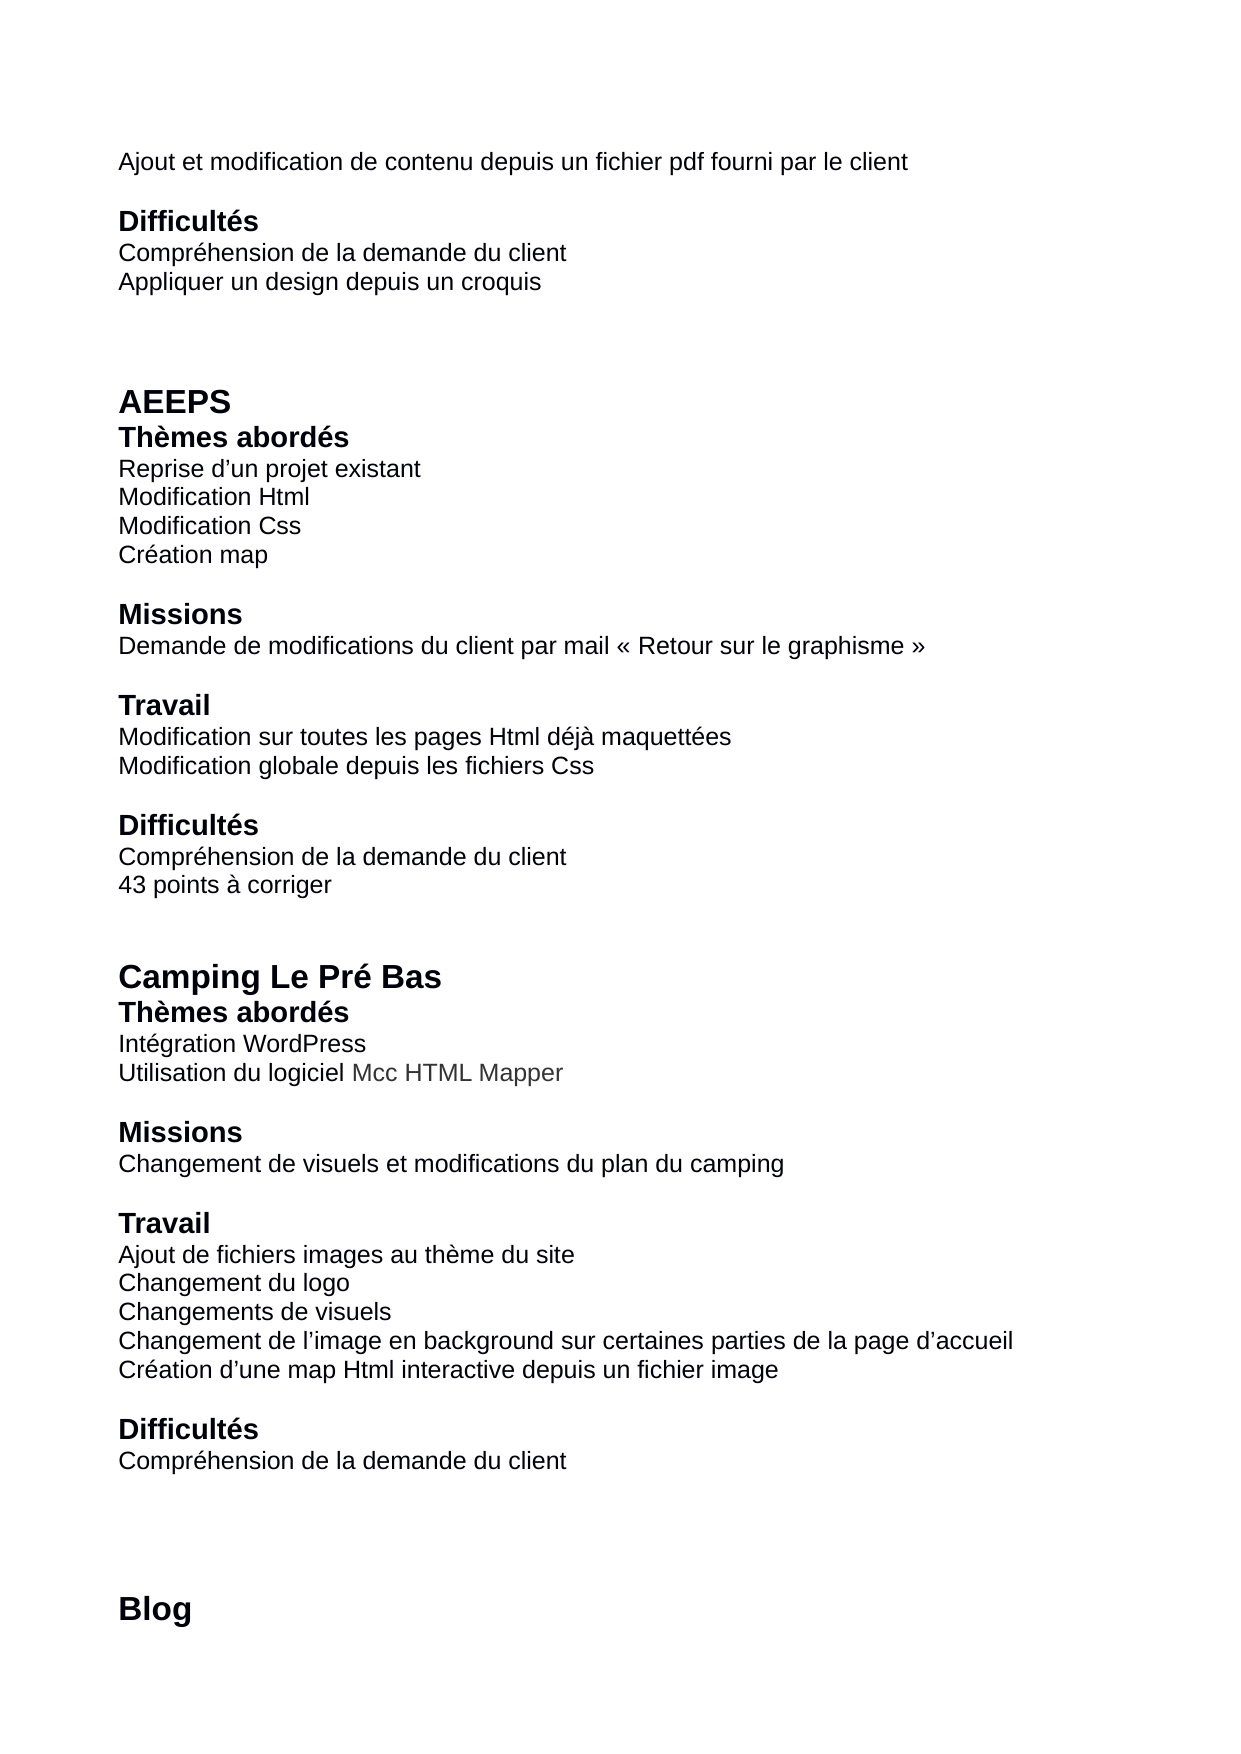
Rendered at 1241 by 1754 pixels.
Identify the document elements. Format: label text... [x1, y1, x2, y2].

text Changement du logo [118, 1268, 1122, 1297]
text Thèmes abordés [118, 420, 1122, 454]
text Modification Html [118, 482, 1122, 511]
text Ajout et modification de contenu depuis un fichier pdf fourni par le client [118, 147, 1122, 176]
text Difficultés [118, 204, 1122, 238]
text Changement de visuels et modifications du plan du camping [118, 1148, 1122, 1177]
text Reprise d’un projet existant [118, 454, 1122, 482]
text Missions [118, 597, 1122, 631]
text Utilisation du logiciel Mcc HTML Mapper [118, 1057, 1122, 1086]
text Missions [118, 1115, 1122, 1148]
text Ajout de fichiers images au thème du site [118, 1239, 1122, 1268]
text Modification Css [118, 511, 1122, 540]
text Compréhension de la demande du client [118, 238, 1122, 267]
text Création d’une map Html interactive depuis un fichier image [118, 1354, 1122, 1383]
text Blog [118, 1589, 1122, 1628]
text Difficultés [118, 808, 1122, 842]
text 43 points à corriger [118, 871, 1122, 899]
text Appliquer un design depuis un croquis [118, 267, 1122, 295]
text Changements de visuels [118, 1297, 1122, 1326]
text Modification sur toutes les pages Html déjà maquettées [118, 722, 1122, 751]
text Création map [118, 540, 1122, 569]
text Modification globale depuis les fichiers Css [118, 751, 1122, 779]
text Travail [118, 688, 1122, 722]
text Changement de l’image en background sur certaines parties de la page d’accueil [118, 1326, 1122, 1354]
text Difficultés [118, 1412, 1122, 1446]
text Thèmes abordés [118, 995, 1122, 1029]
text Camping Le Pré Bas [118, 957, 1122, 995]
text Compréhension de la demande du client [118, 1446, 1122, 1474]
text Compréhension de la demande du client [118, 842, 1122, 871]
text Intégration WordPress [118, 1029, 1122, 1057]
text Travail [118, 1206, 1122, 1239]
text AEEPS [118, 382, 1122, 420]
text Demande de modifications du client par mail « Retour sur le graphisme » [118, 631, 1122, 660]
